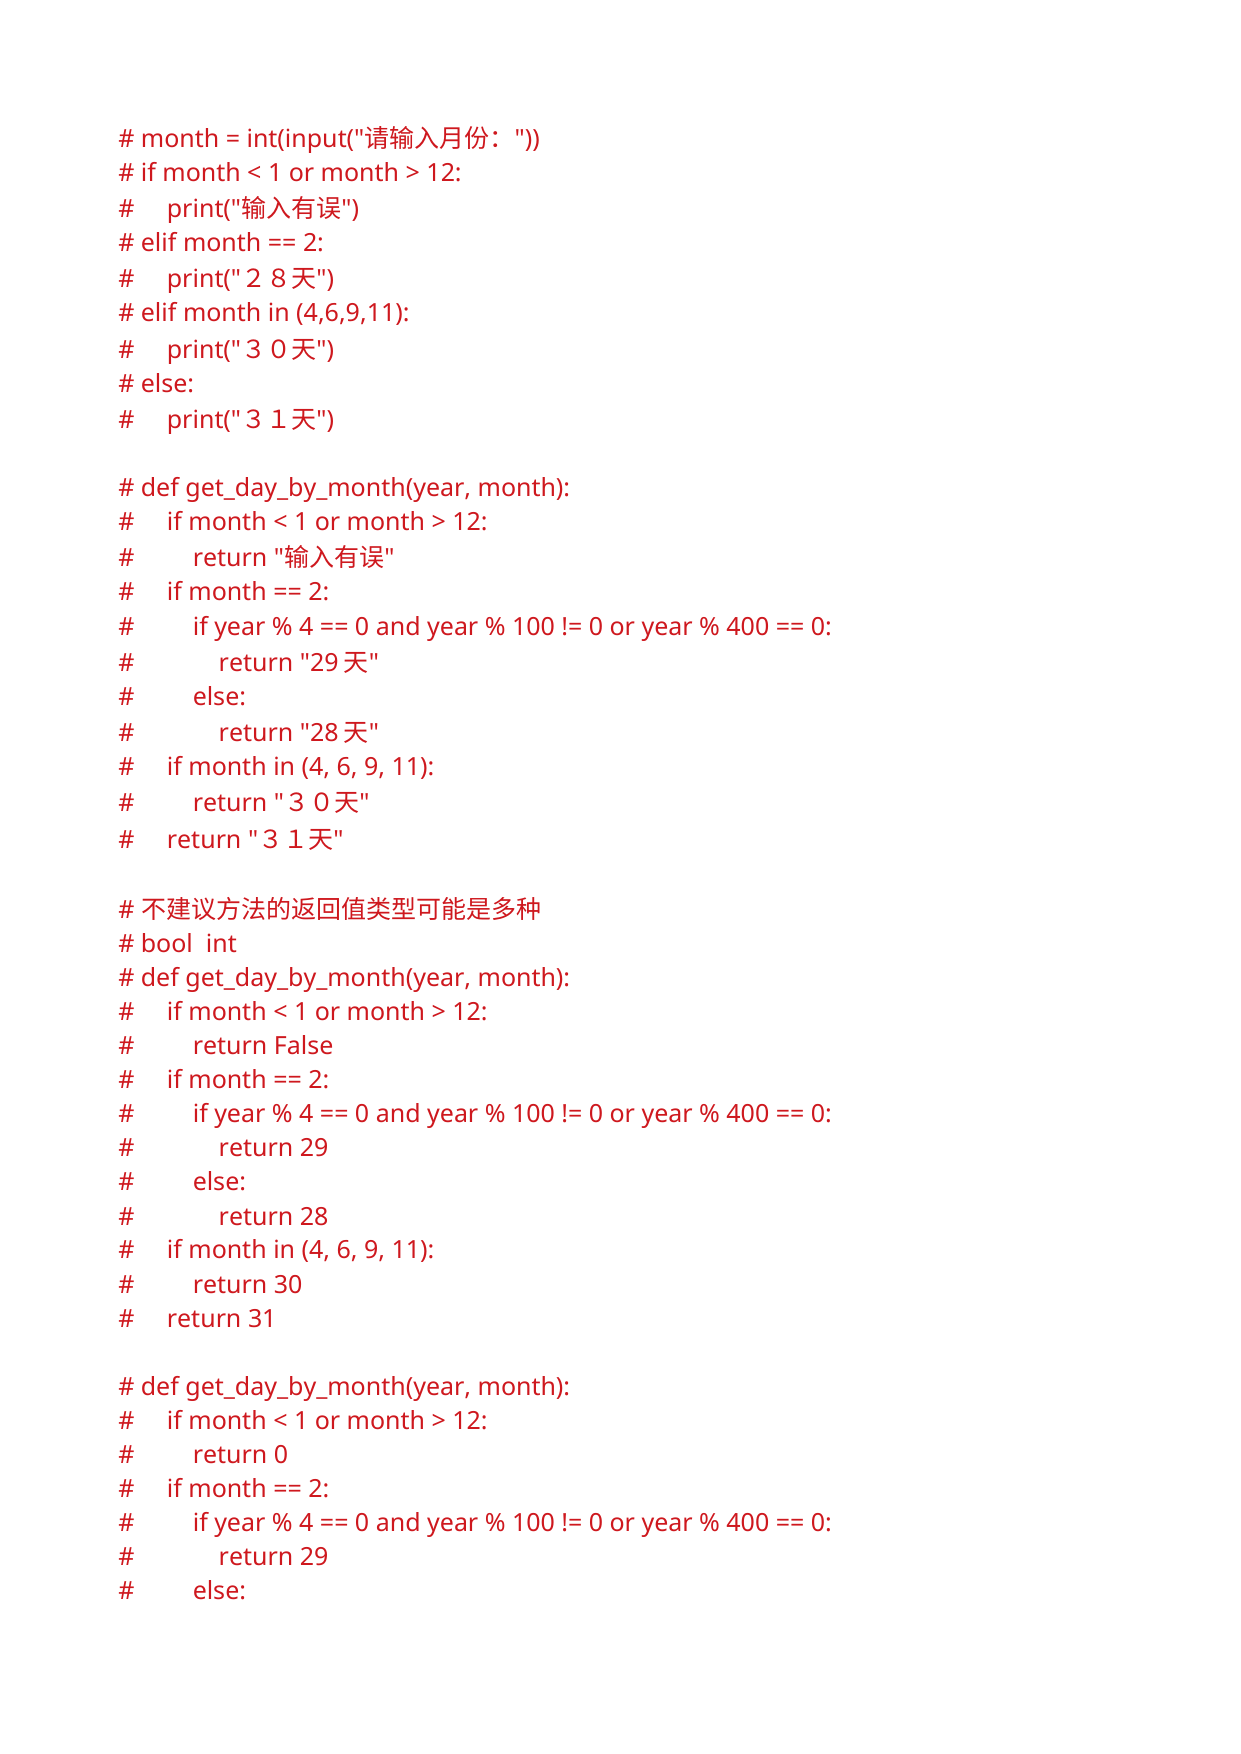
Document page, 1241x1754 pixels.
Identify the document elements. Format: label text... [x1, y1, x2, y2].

text # else: [118, 1573, 1122, 1607]
text # return "３０天" [118, 783, 1122, 819]
text # else: [118, 678, 1122, 712]
text # if month < 1 or month > 12: [118, 1402, 1122, 1437]
text # return 28 [118, 1198, 1122, 1232]
text # return "28天" [118, 712, 1122, 749]
text # def get_day_by_month(year, month): [118, 1368, 1122, 1402]
text # if month == 2: [118, 574, 1122, 608]
text # if month in (4, 6, 9, 11): [118, 1232, 1122, 1266]
text # return "３１天" [118, 819, 1122, 855]
text # else: [118, 1164, 1122, 1198]
text # if month == 2: [118, 1062, 1122, 1096]
text # 不建议方法的返回值类型可能是多种 [118, 889, 1122, 926]
text # return 29 [118, 1130, 1122, 1164]
text # return False [118, 1028, 1122, 1062]
text # print("２８天") [118, 259, 1122, 295]
text # return "29天" [118, 642, 1122, 678]
text # if year % 4 == 0 and year % 100 != 0 or year % 400 == 0: [118, 1096, 1122, 1130]
text # if month in (4, 6, 9, 11): [118, 749, 1122, 783]
text # def get_day_by_month(year, month): [118, 470, 1122, 504]
text # if month < 1 or month > 12: [118, 154, 1122, 188]
text # return "输入有误" [118, 538, 1122, 574]
text # if month < 1 or month > 12: [118, 994, 1122, 1028]
text # return 29 [118, 1539, 1122, 1573]
text # if month == 2: [118, 1471, 1122, 1505]
text # month = int(input("请输入月份：")) [118, 118, 1122, 154]
text # bool int [118, 926, 1122, 960]
text # if year % 4 == 0 and year % 100 != 0 or year % 400 == 0: [118, 608, 1122, 642]
text # elif month in (4,6,9,11): [118, 295, 1122, 329]
text # elif month == 2: [118, 225, 1122, 259]
text # if month < 1 or month > 12: [118, 504, 1122, 538]
text # if year % 4 == 0 and year % 100 != 0 or year % 400 == 0: [118, 1505, 1122, 1539]
text # return 0 [118, 1437, 1122, 1471]
text # def get_day_by_month(year, month): [118, 960, 1122, 994]
text # return 30 [118, 1266, 1122, 1300]
text # print("输入有误") [118, 188, 1122, 225]
text # print("３１天") [118, 399, 1122, 436]
text # print("３０天") [118, 329, 1122, 365]
text # else: [118, 365, 1122, 399]
text # return 31 [118, 1300, 1122, 1334]
